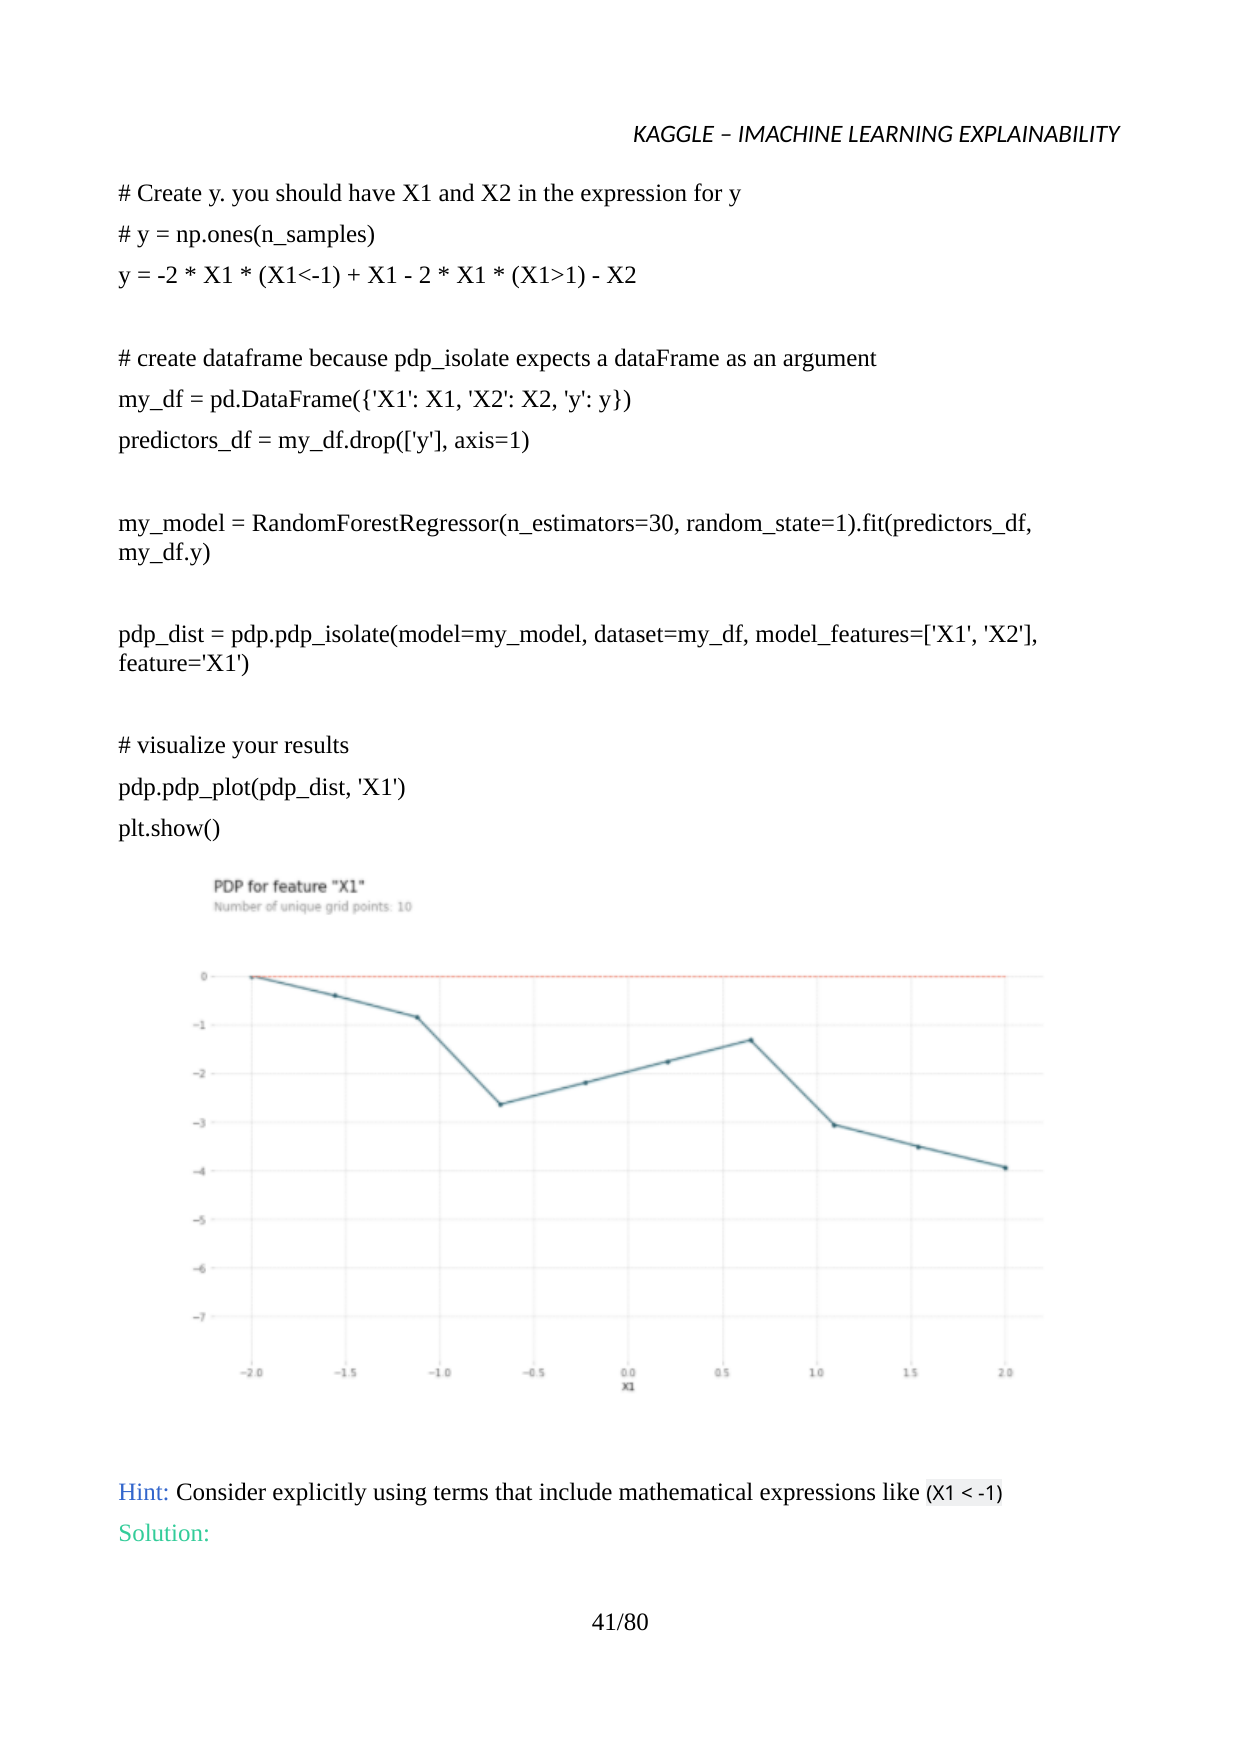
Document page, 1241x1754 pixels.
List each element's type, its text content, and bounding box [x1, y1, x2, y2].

text my_df = pd.DataFrame({'X1': X1, 'X2': X2, 'y': y}) [118, 384, 1122, 413]
text # Create y. you should have X1 and X2 in the expression for y [118, 178, 1122, 207]
text Solution: [118, 1518, 1122, 1547]
text pdp_dist = pdp.pdp_isolate(model=my_model, dataset=my_df, model_features=['X1', 'X2'], feature='X1') [118, 619, 1122, 677]
text predictors_df = my_df.drop(['y'], axis=1) [118, 426, 1122, 454]
text my_model = RandomForestRegressor(n_estimators=30, random_state=1).fit(predictors_df, my_df.y) [118, 508, 1122, 566]
text plt.show() [118, 813, 1122, 842]
text # y = np.ones(n_samples) [118, 219, 1122, 248]
text Hint: Consider explicitly using terms that include mathematical expressions like (X1 < -1) [118, 1477, 1122, 1506]
text pdp.pdp_plot(pdp_dist, 'X1') [118, 772, 1122, 801]
text y = -2 * X1 * (X1<-1) + X1 - 2 * X1 * (X1>1) - X2 [118, 261, 1122, 289]
text # create dataframe because pdp_isolate expects a dataFrame as an argument [118, 343, 1122, 372]
text # visualize your results [118, 731, 1122, 759]
picture [170, 854, 1070, 1436]
